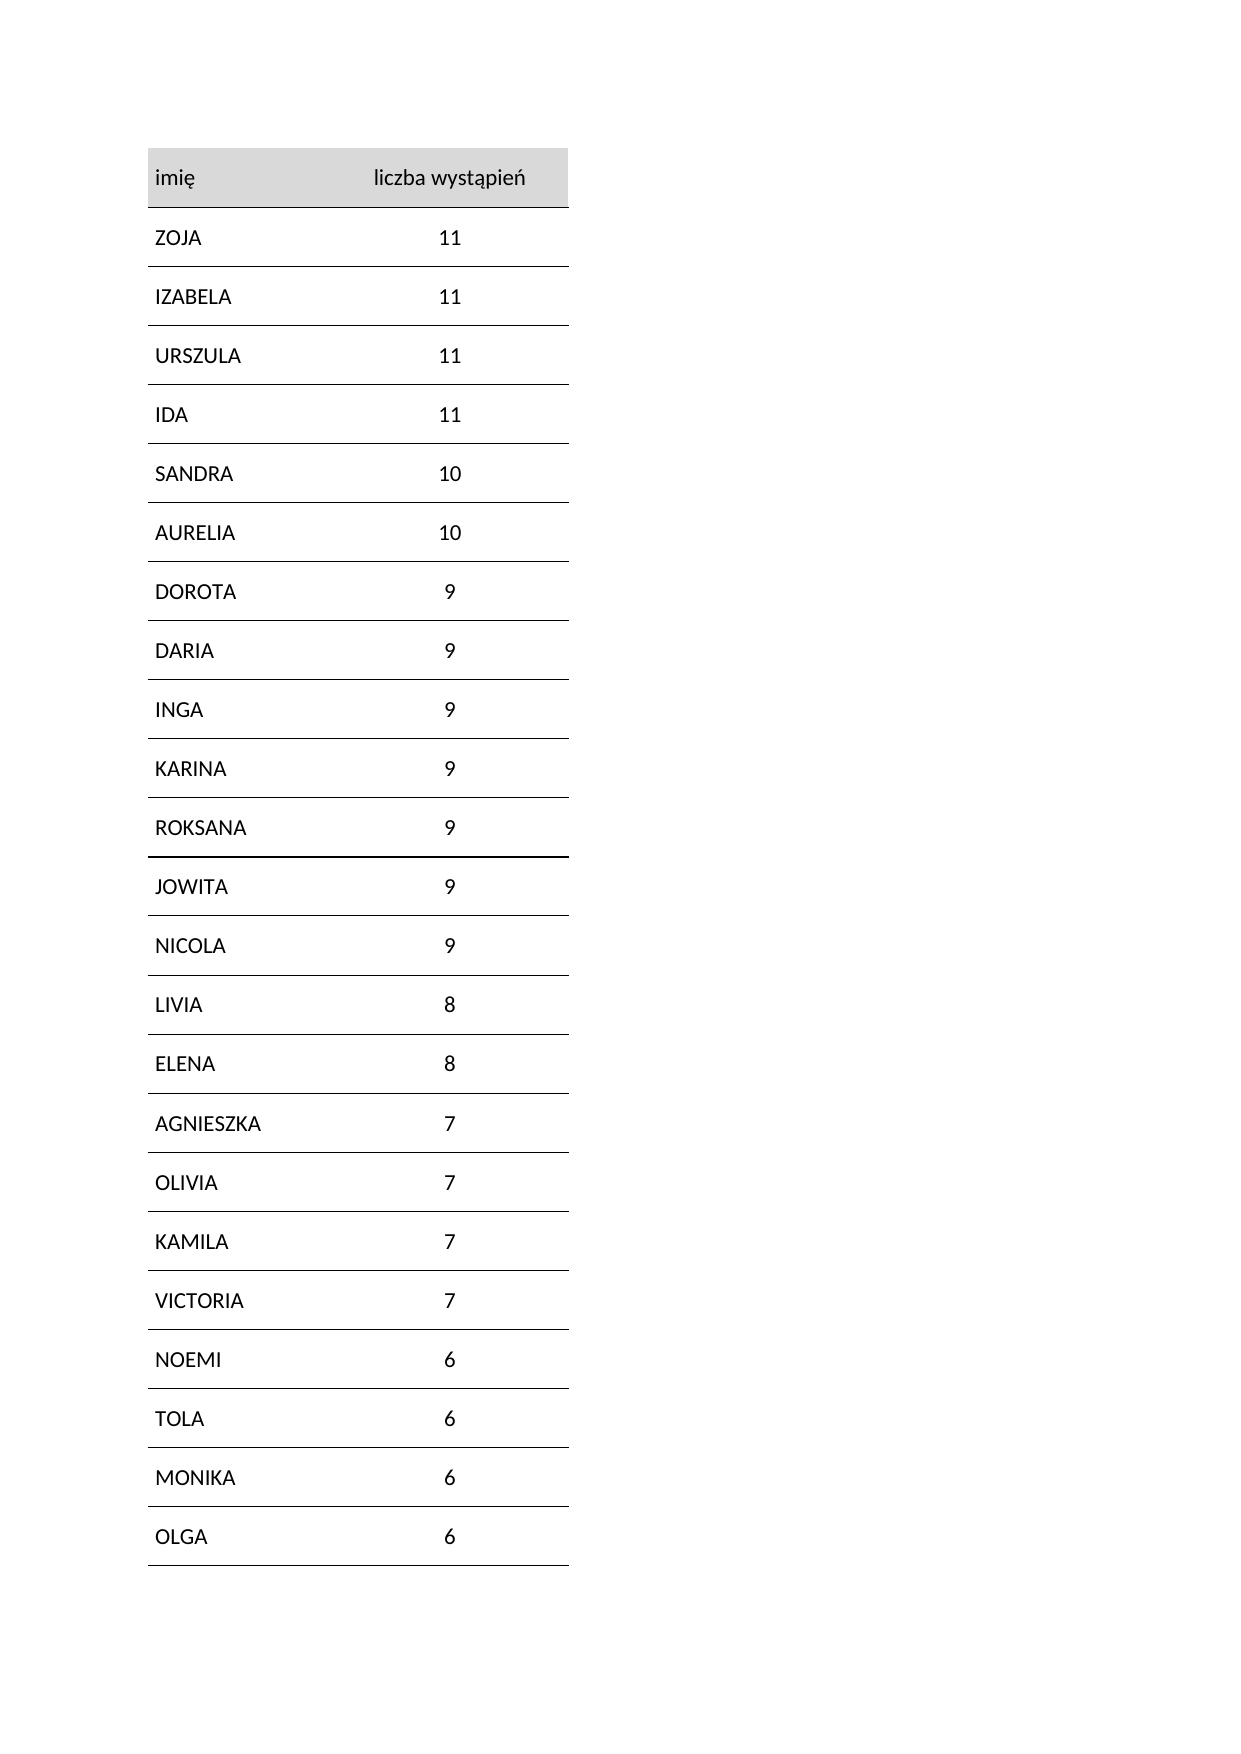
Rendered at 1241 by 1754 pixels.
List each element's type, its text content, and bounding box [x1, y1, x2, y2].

table_header liczba wystąpień [331, 148, 568, 207]
table_cell URSZULA [148, 326, 331, 384]
table_cell ROKSANA [148, 798, 331, 856]
table_cell 7 [331, 1153, 568, 1211]
table_cell 11 [331, 326, 568, 384]
table_cell INGA [148, 680, 331, 738]
table_cell SANDRA [148, 444, 331, 502]
table_cell 7 [331, 1271, 568, 1329]
table_cell 6 [331, 1389, 568, 1447]
table_cell VICTORIA [148, 1271, 331, 1329]
table_cell ZOJA [148, 208, 331, 266]
table_cell OLIVIA [148, 1153, 331, 1211]
table_cell 9 [331, 798, 568, 856]
table_cell IZABELA [148, 267, 331, 325]
table_cell TOLA [148, 1389, 331, 1447]
table_cell 6 [331, 1448, 568, 1506]
table_cell LIVIA [148, 976, 331, 1033]
table_cell DARIA [148, 621, 331, 679]
table_cell 8 [331, 976, 568, 1033]
table_cell 9 [331, 739, 568, 797]
table_cell 7 [331, 1212, 568, 1270]
table_cell 7 [331, 1094, 568, 1152]
table_cell 9 [331, 562, 568, 620]
table_cell 6 [331, 1330, 568, 1388]
table_cell IDA [148, 385, 331, 443]
table_cell 11 [331, 208, 568, 266]
table_cell ELENA [148, 1035, 331, 1093]
table_cell OLGA [148, 1507, 331, 1565]
table_cell 11 [331, 385, 568, 443]
table_cell JOWITA [148, 858, 331, 915]
table_cell 9 [331, 858, 568, 915]
table_cell 10 [331, 503, 568, 561]
table_cell NOEMI [148, 1330, 331, 1388]
table_cell 10 [331, 444, 568, 502]
table_cell KARINA [148, 739, 331, 797]
table_cell 9 [331, 680, 568, 738]
table_cell AURELIA [148, 503, 331, 561]
table_cell MONIKA [148, 1448, 331, 1506]
table_cell 9 [331, 916, 568, 974]
table_cell NICOLA [148, 916, 331, 974]
table_header imię [148, 148, 331, 207]
table_cell 9 [331, 621, 568, 679]
table_cell KAMILA [148, 1212, 331, 1270]
table_cell 6 [331, 1507, 568, 1565]
table_cell AGNIESZKA [148, 1094, 331, 1152]
table_cell DOROTA [148, 562, 331, 620]
table_cell 8 [331, 1035, 568, 1093]
table_cell 11 [331, 267, 568, 325]
